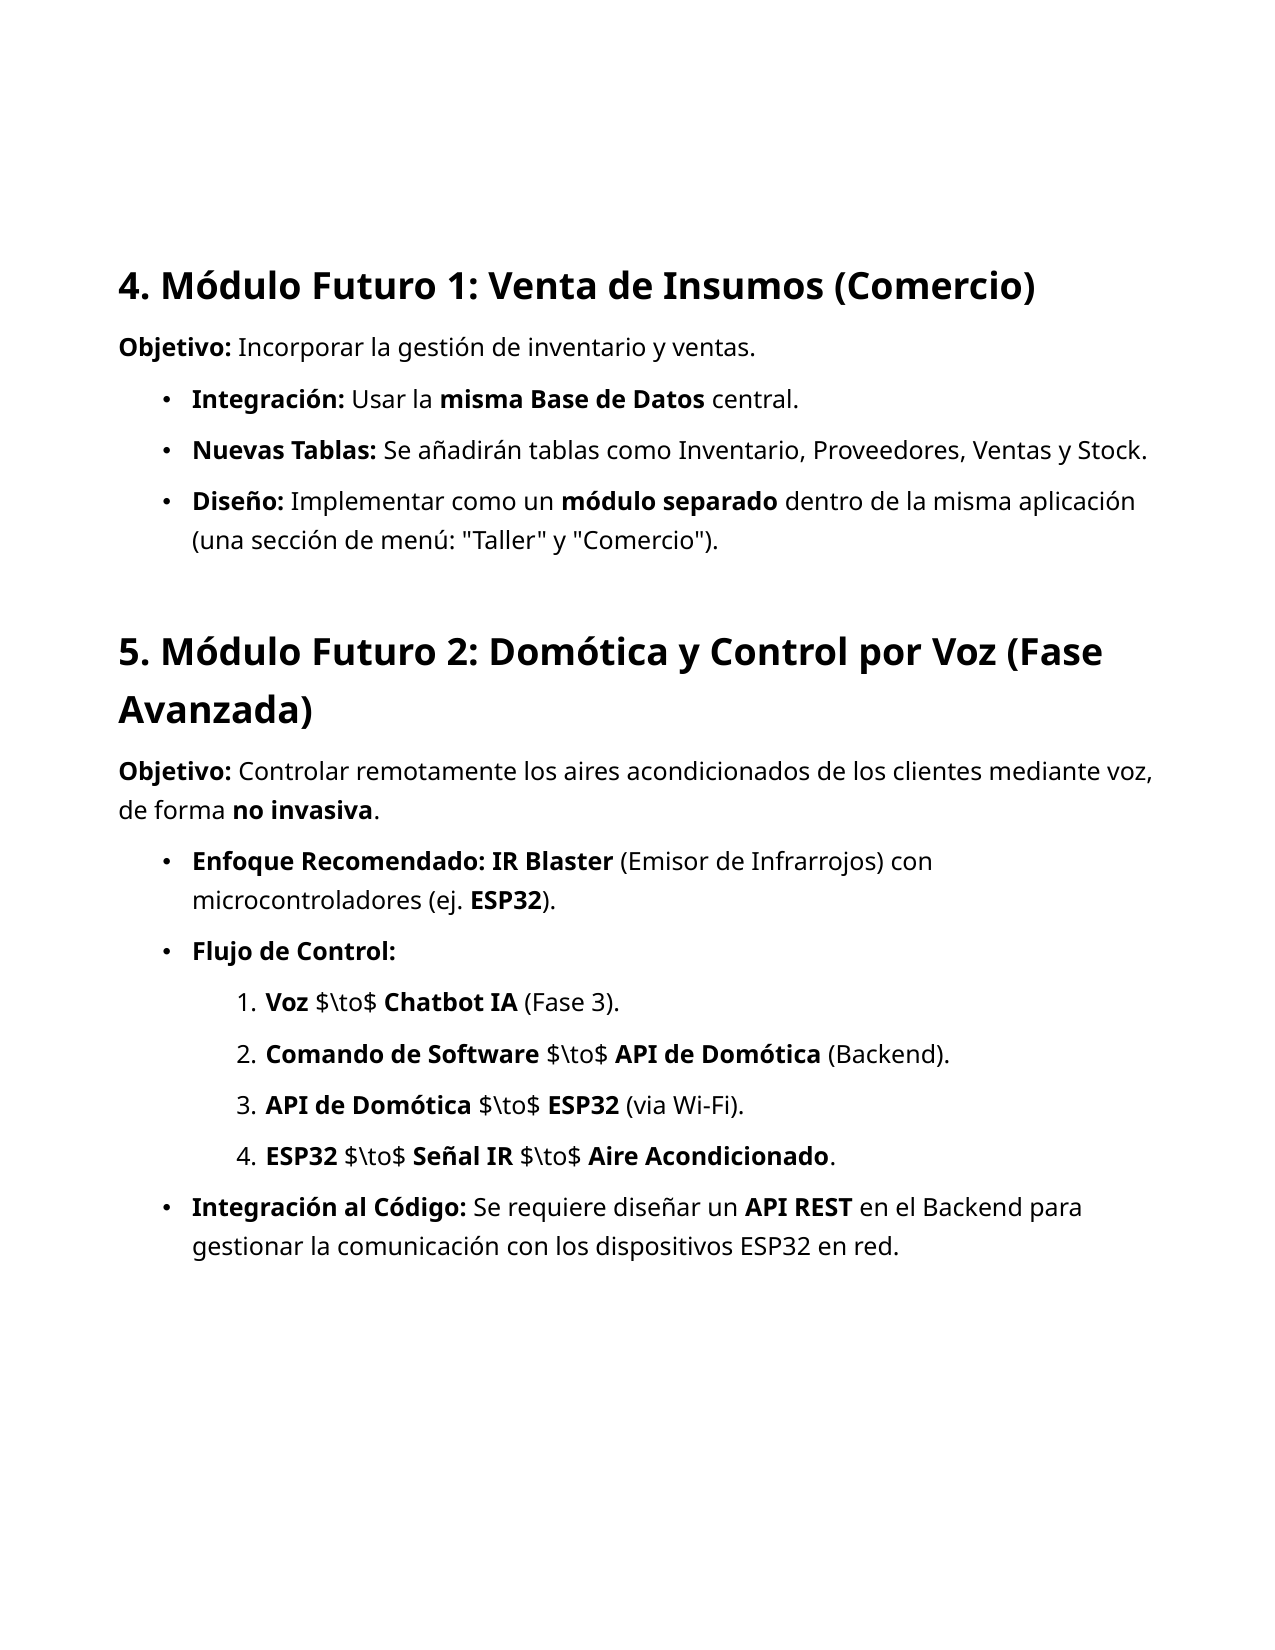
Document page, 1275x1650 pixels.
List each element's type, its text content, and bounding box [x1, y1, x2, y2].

list API de Domótica $\to$ ESP32 (via Wi-Fi). [236, 1087, 1157, 1122]
list Flujo de Control: [162, 934, 1157, 968]
list ESP32 $\to$ Señal IR $\to$ Aire Acondicionado. [236, 1139, 1157, 1173]
text Objetivo: Incorporar la gestión de inventario y ventas. [118, 330, 1157, 364]
list Diseño: Implementar como un módulo separado dentro de la misma aplicación (una sección de menú: "Taller" y "Comercio"). [162, 484, 1157, 557]
list Integración: Usar la misma Base de Datos central. [162, 381, 1157, 415]
list Enfoque Recomendado: IR Blaster (Emisor de Infrarrojos) con microcontroladores (ej. ESP32). [162, 844, 1157, 917]
list Voz $\to$ Chatbot IA (Fase 3). [236, 985, 1157, 1019]
list Integración al Código: Se requiere diseñar un API REST en el Backend para gestionar la comunicación con los dispositivos ESP32 en red. [162, 1190, 1157, 1263]
text Objetivo: Controlar remotamente los aires acondicionados de los clientes mediante voz, de forma no invasiva. [118, 754, 1157, 827]
list Nuevas Tablas: Se añadirán tablas como Inventario, Proveedores, Ventas y Stock. [162, 432, 1157, 467]
list Comando de Software $\to$ API de Domótica (Backend). [236, 1036, 1157, 1070]
subtitle 5. Módulo Futuro 2: Domótica y Control por Voz (Fase Avanzada) [118, 625, 1157, 734]
subtitle 4. Módulo Futuro 1: Venta de Insumos (Comercio) [118, 259, 1157, 310]
